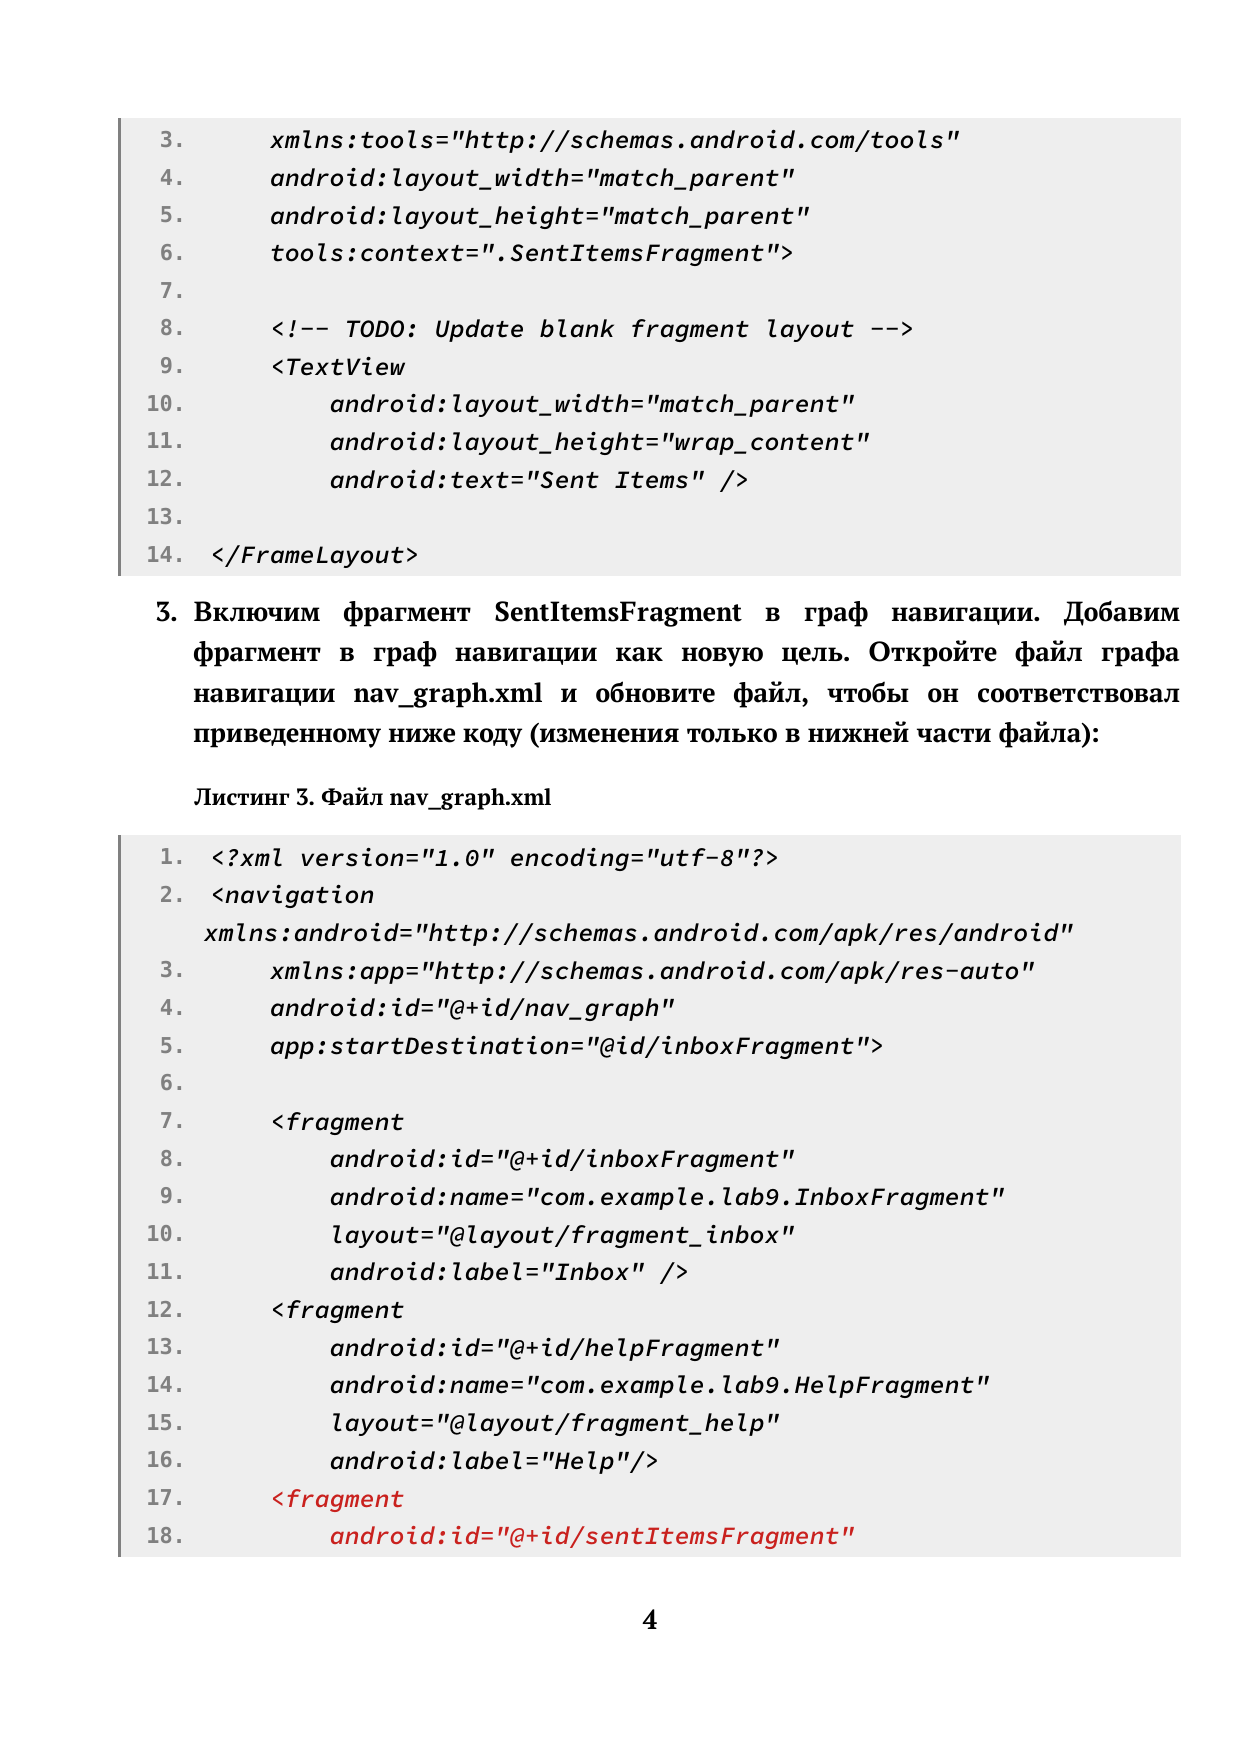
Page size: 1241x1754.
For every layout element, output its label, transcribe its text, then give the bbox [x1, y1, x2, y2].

list android:id="@+id/sentItemsFragment" [121, 1514, 1181, 1557]
list android:name="com.example.lab9.HelpFragment" [121, 1363, 1181, 1401]
list </FrameLayout> [121, 533, 1181, 576]
list Включим фрагмент SentItemsFragment в граф навигации. Добавим фрагмент в граф навигации как новую цель. Откройте файл графа навигации nav_graph.xml и обновите файл, чтобы он соответствовал приведенному ниже коду (изменения только в нижней части файла): [156, 594, 1181, 748]
list <?xml version="1.0" encoding="utf-8"?> [121, 835, 1181, 873]
list <fragment [121, 1476, 1181, 1514]
list <!-- TODO: Update blank fragment layout --> [121, 307, 1181, 344]
list xmlns:tools="http://schemas.android.com/tools" [121, 118, 1181, 156]
list android:text="Sent Items" /> [121, 457, 1181, 495]
list android:layout_height="wrap_content" [121, 420, 1181, 457]
list xmlns:app="http://schemas.android.com/apk/res-auto" [121, 948, 1181, 986]
list android:id="@+id/nav_graph" [121, 986, 1181, 1024]
list android:label="Inbox" /> [121, 1250, 1181, 1288]
list Листинг 3. Файл nav_graph.xml [156, 782, 1181, 811]
list <TextView [121, 344, 1181, 382]
list android:id="@+id/inboxFragment" [121, 1137, 1181, 1174]
list android:layout_height="match_parent" [121, 193, 1181, 231]
list android:name="com.example.lab9.InboxFragment" [121, 1175, 1181, 1212]
list android:layout_width="match_parent" [121, 382, 1181, 419]
list layout="@layout/fragment_inbox" [121, 1212, 1181, 1250]
list android:layout_width="match_parent" [121, 156, 1181, 193]
list android:label="Help"/> [121, 1439, 1181, 1476]
list <fragment [121, 1099, 1181, 1137]
list <fragment [121, 1288, 1181, 1325]
list app:startDestination="@id/inboxFragment"> [121, 1024, 1181, 1061]
list tools:context=".SentItemsFragment"> [121, 231, 1181, 269]
list <navigation xmlns:android="http://schemas.android.com/apk/res/android" [121, 873, 1181, 948]
list android:id="@+id/helpFragment" [121, 1326, 1181, 1363]
list layout="@layout/fragment_help" [121, 1401, 1181, 1438]
